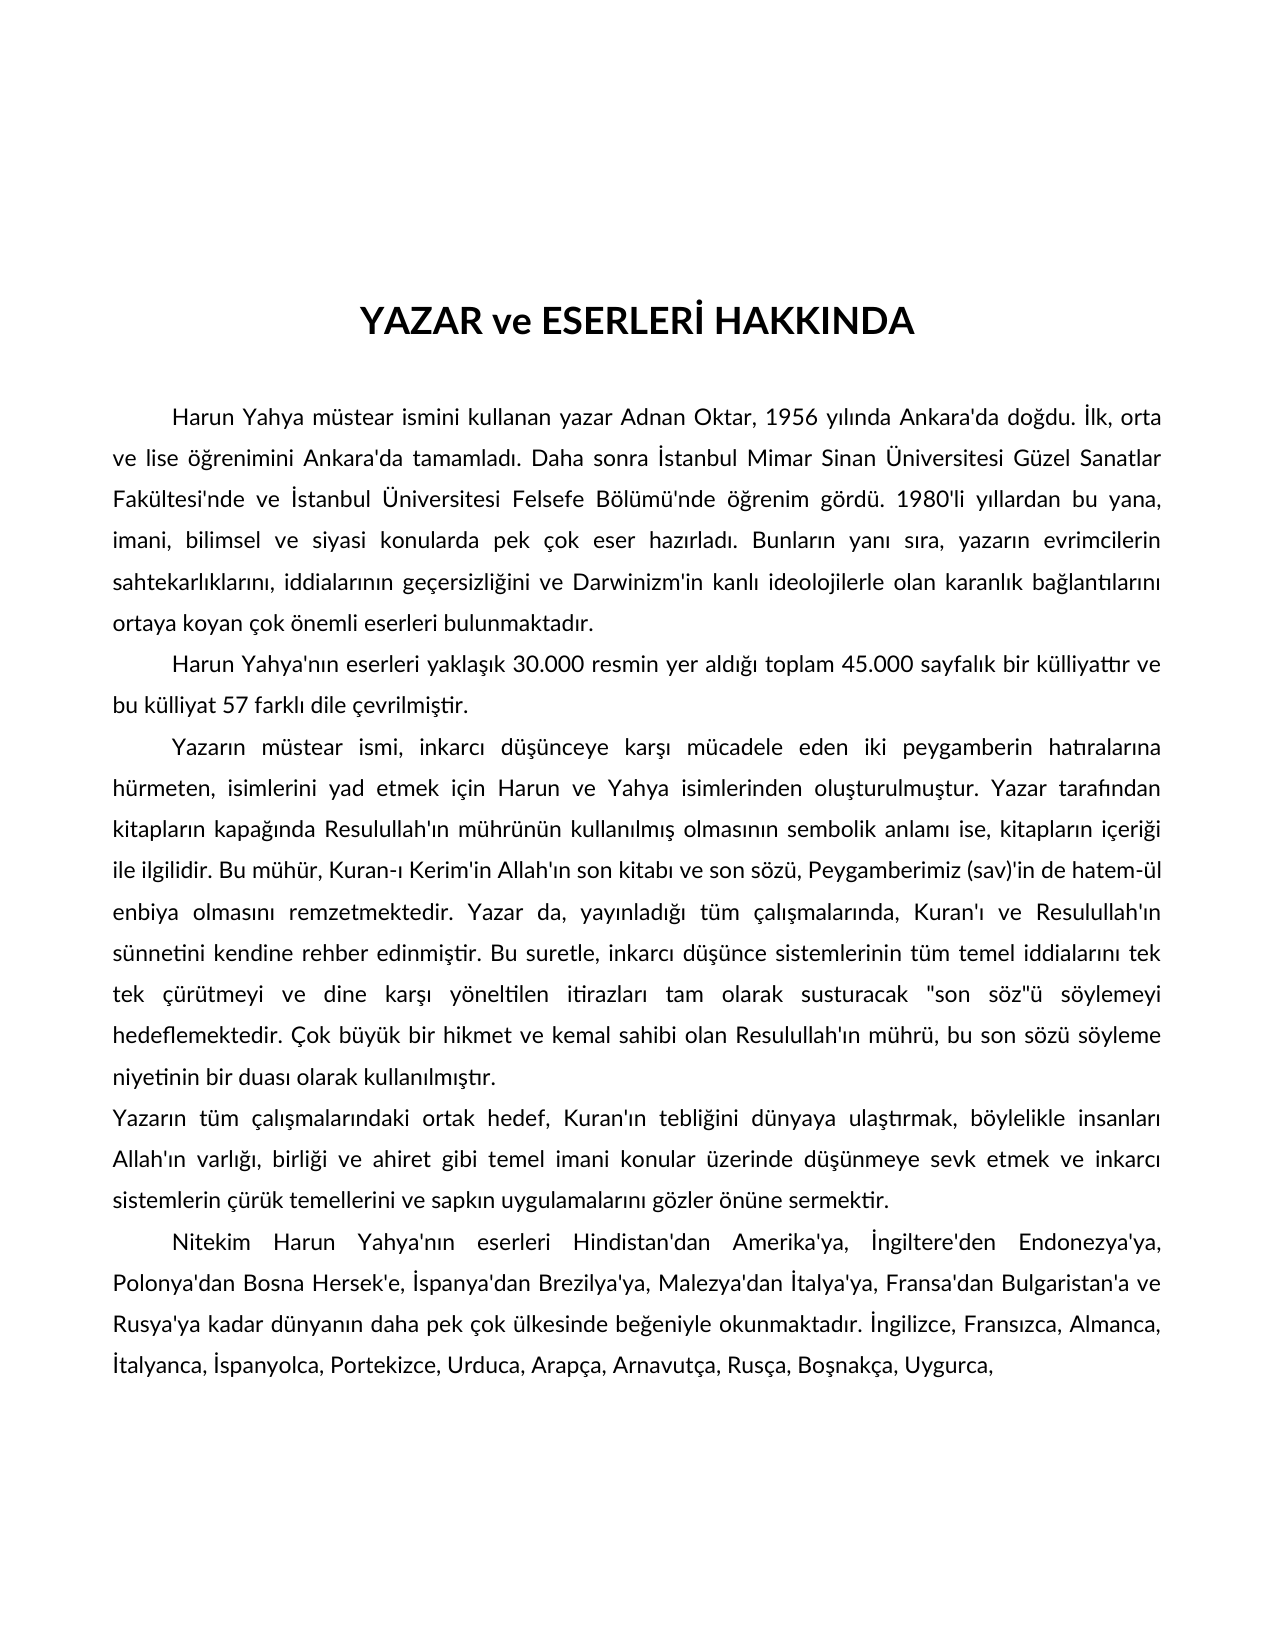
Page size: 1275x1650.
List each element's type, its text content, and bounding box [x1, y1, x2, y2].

text Yazarın tüm çalışmalarındaki ortak hedef, Kuran'ın tebliğini dünyaya ulaştırmak, böylelikle insanları Allah'ın varlığı, birliği ve ahiret gibi temel imani konular üzerinde düşünmeye sevk etmek ve inkarcı sistemlerin çürük temellerini ve sapkın uygulamalarını gözler önüne sermektir. [112, 1104, 1162, 1214]
text Harun Yahya'nın eserleri yaklaşık 30.000 resmin yer aldığı toplam 45.000 sayfalık bir külliyattır ve bu külliyat 57 farklı dile çevrilmiştir. [112, 650, 1162, 719]
subtitle YAZAR ve ESERLERİ HAKKINDA [112, 298, 1162, 343]
text Harun Yahya müstear ismini kullanan yazar Adnan Oktar, 1956 yılında Ankara'da doğdu. İlk, orta ve lise öğrenimini Ankara'da tamamladı. Daha sonra İstanbul Mimar Sinan Üniversitesi Güzel Sanatlar Fakültesi'nde ve İstanbul Üniversitesi Felsefe Bölümü'nde öğrenim gördü. 1980'li yıllardan bu yana, imani, bilimsel ve siyasi konularda pek çok eser hazırladı. Bunların yanı sıra, yazarın evrimcilerin sahtekarlıklarını, iddialarının geçersizliğini ve Darwinizm'in kanlı ideolojilerle olan karanlık bağlantılarını ortaya koyan çok önemli eserleri bulunmaktadır. [112, 403, 1162, 636]
text Nitekim Harun Yahya'nın eserleri Hindistan'dan Amerika'ya, İngiltere'den Endonezya'ya, Polonya'dan Bosna Hersek'e, İspanya'dan Brezilya'ya, Malezya'dan İtalya'ya, Fransa'dan Bulgaristan'a ve Rusya'ya kadar dünyanın daha pek çok ülkesinde beğeniyle okunmaktadır. İngilizce, Fransızca, Almanca, İtalyanca, İspanyolca, Portekizce, Urduca, Arapça, Arnavutça, Rusça, Boşnakça, Uygurca, [112, 1228, 1162, 1379]
text Yazarın müstear ismi, inkarcı düşünceye karşı mücadele eden iki peygamberin hatıralarına hürmeten, isimlerini yad etmek için Harun ve Yahya isimlerinden oluşturulmuştur. Yazar tarafından kitapların kapağında Resulullah'ın mührünün kullanılmış olmasının sembolik anlamı ise, kitapların içeriği ile ilgilidir. Bu mühür, Kuran-ı Kerim'in Allah'ın son kitabı ve son sözü, Peygamberimiz (sav)'in de hatem-ül enbiya olmasını remzetmektedir. Yazar da, yayınladığı tüm çalışmalarında, Kuran'ı ve Resulullah'ın sünnetini kendine rehber edinmiştir. Bu suretle, inkarcı düşünce sistemlerinin tüm temel iddialarını tek tek çürütmeyi ve dine karşı yöneltilen itirazları tam olarak susturacak "son söz"ü söylemeyi hedeflemektedir. Çok büyük bir hikmet ve kemal sahibi olan Resulullah'ın mührü, bu son sözü söyleme niyetinin bir duası olarak kullanılmıştır. [112, 733, 1162, 1090]
